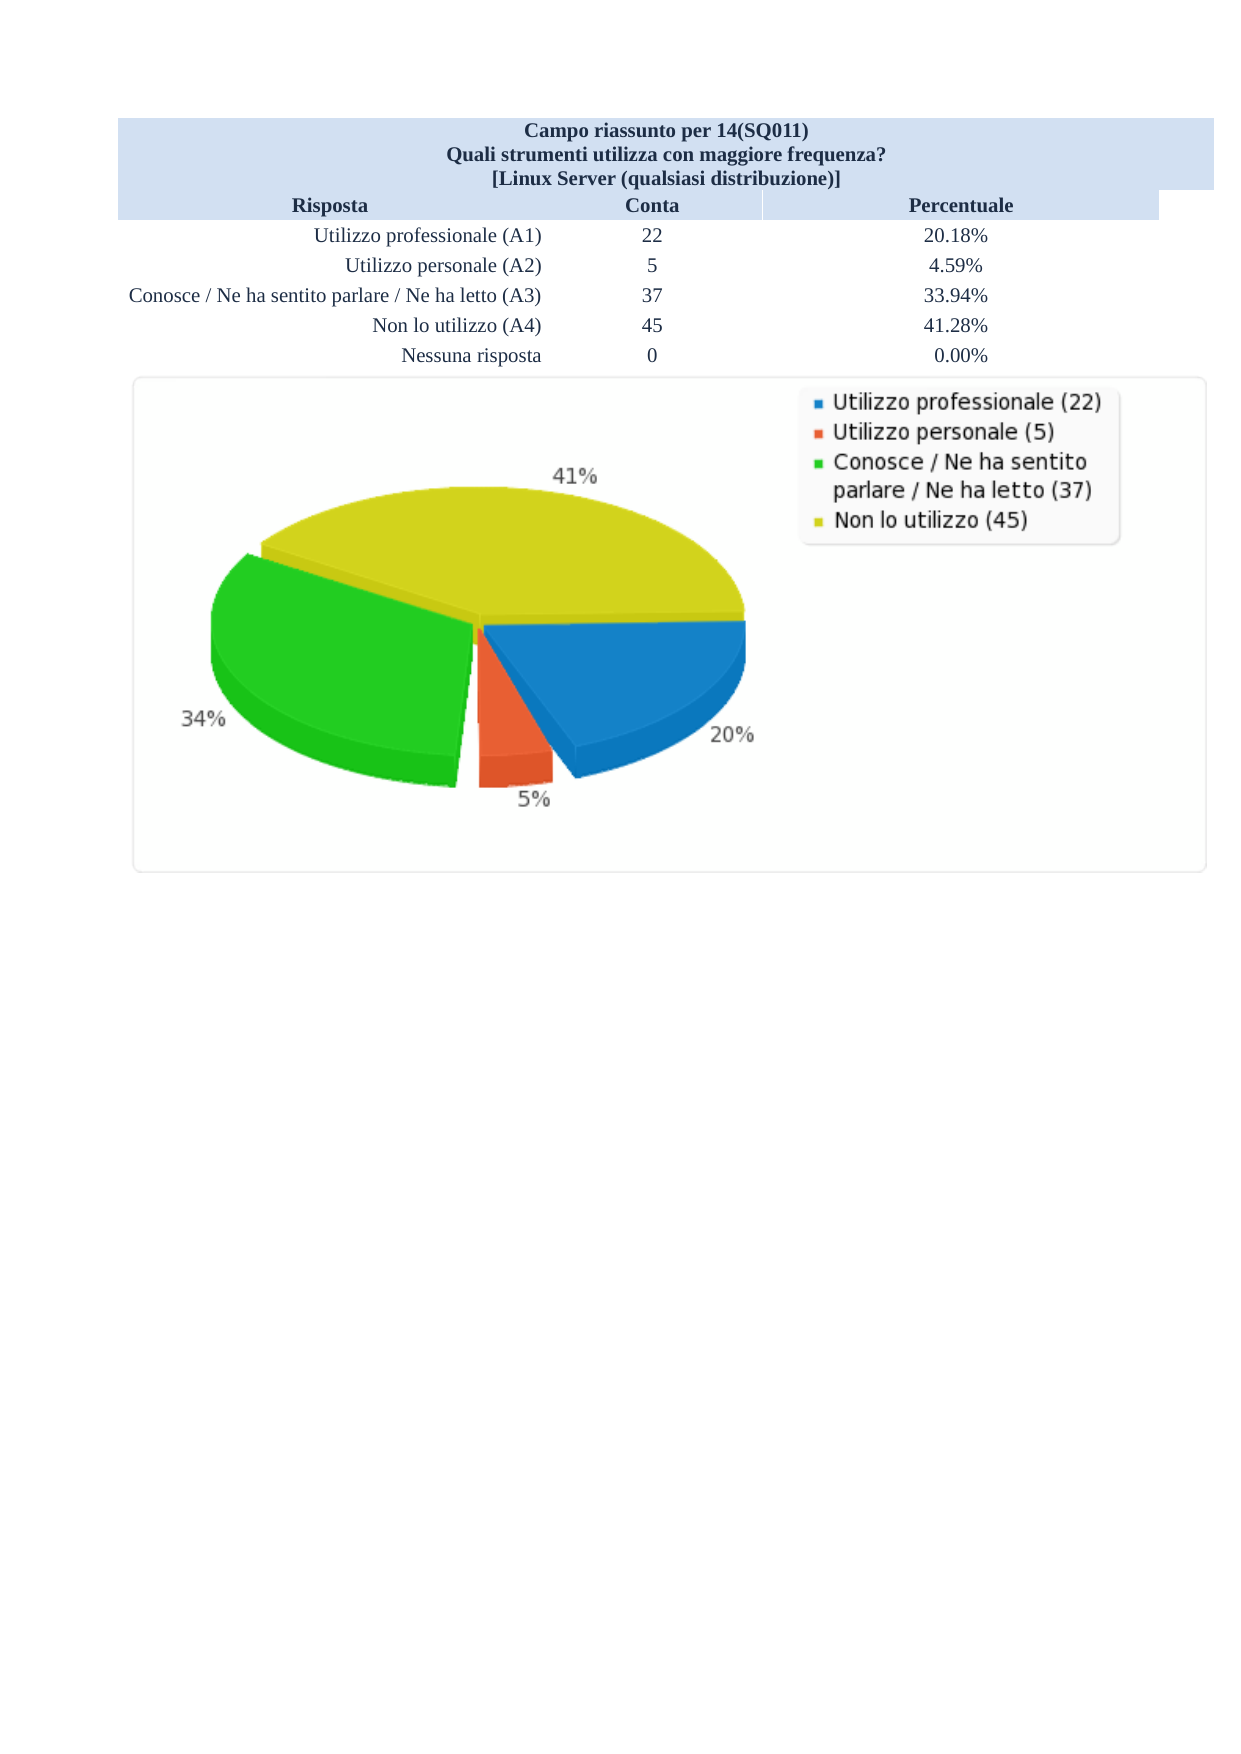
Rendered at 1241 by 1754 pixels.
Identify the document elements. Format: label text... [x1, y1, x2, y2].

table_cell Quali strumenti utilizza con maggiore frequenza? [Linux Server (qualsiasi distribuzione)] [118, 142, 1214, 190]
table_cell Percentuale [763, 190, 1159, 220]
table_cell [1160, 250, 1214, 280]
table_cell 22 [542, 220, 762, 250]
table_cell Risposta [118, 190, 542, 220]
table_cell Conta [542, 190, 762, 220]
table_header Campo riassunto per 14(SQ011) [118, 118, 1214, 142]
table_cell 0.00% [763, 340, 1159, 369]
table_cell 37 [542, 280, 762, 310]
table_cell Conosce / Ne ha sentito parlare / Ne ha letto (A3) [118, 280, 542, 310]
table_cell [1160, 340, 1214, 370]
table_cell 41.28% [763, 310, 1159, 340]
table_cell [1160, 310, 1214, 340]
table_cell 20.18% [763, 220, 1159, 250]
table_cell 5 [542, 250, 762, 280]
table_cell 4.59% [763, 250, 1159, 280]
table_cell [1160, 220, 1214, 250]
table_cell 33.94% [763, 280, 1159, 310]
table_cell [1207, 370, 1214, 873]
table_cell [1160, 280, 1214, 310]
table_cell [118, 370, 125, 873]
table_cell 45 [542, 310, 762, 340]
table_cell Utilizzo personale (A2) [118, 250, 542, 280]
table_cell Non lo utilizzo (A4) [118, 310, 542, 340]
table_cell 0 [542, 340, 762, 369]
table_cell [1160, 190, 1214, 220]
table_cell Nessuna risposta [118, 340, 542, 370]
table_cell Utilizzo professionale (A1) [118, 220, 542, 250]
picture [125, 369, 1207, 873]
